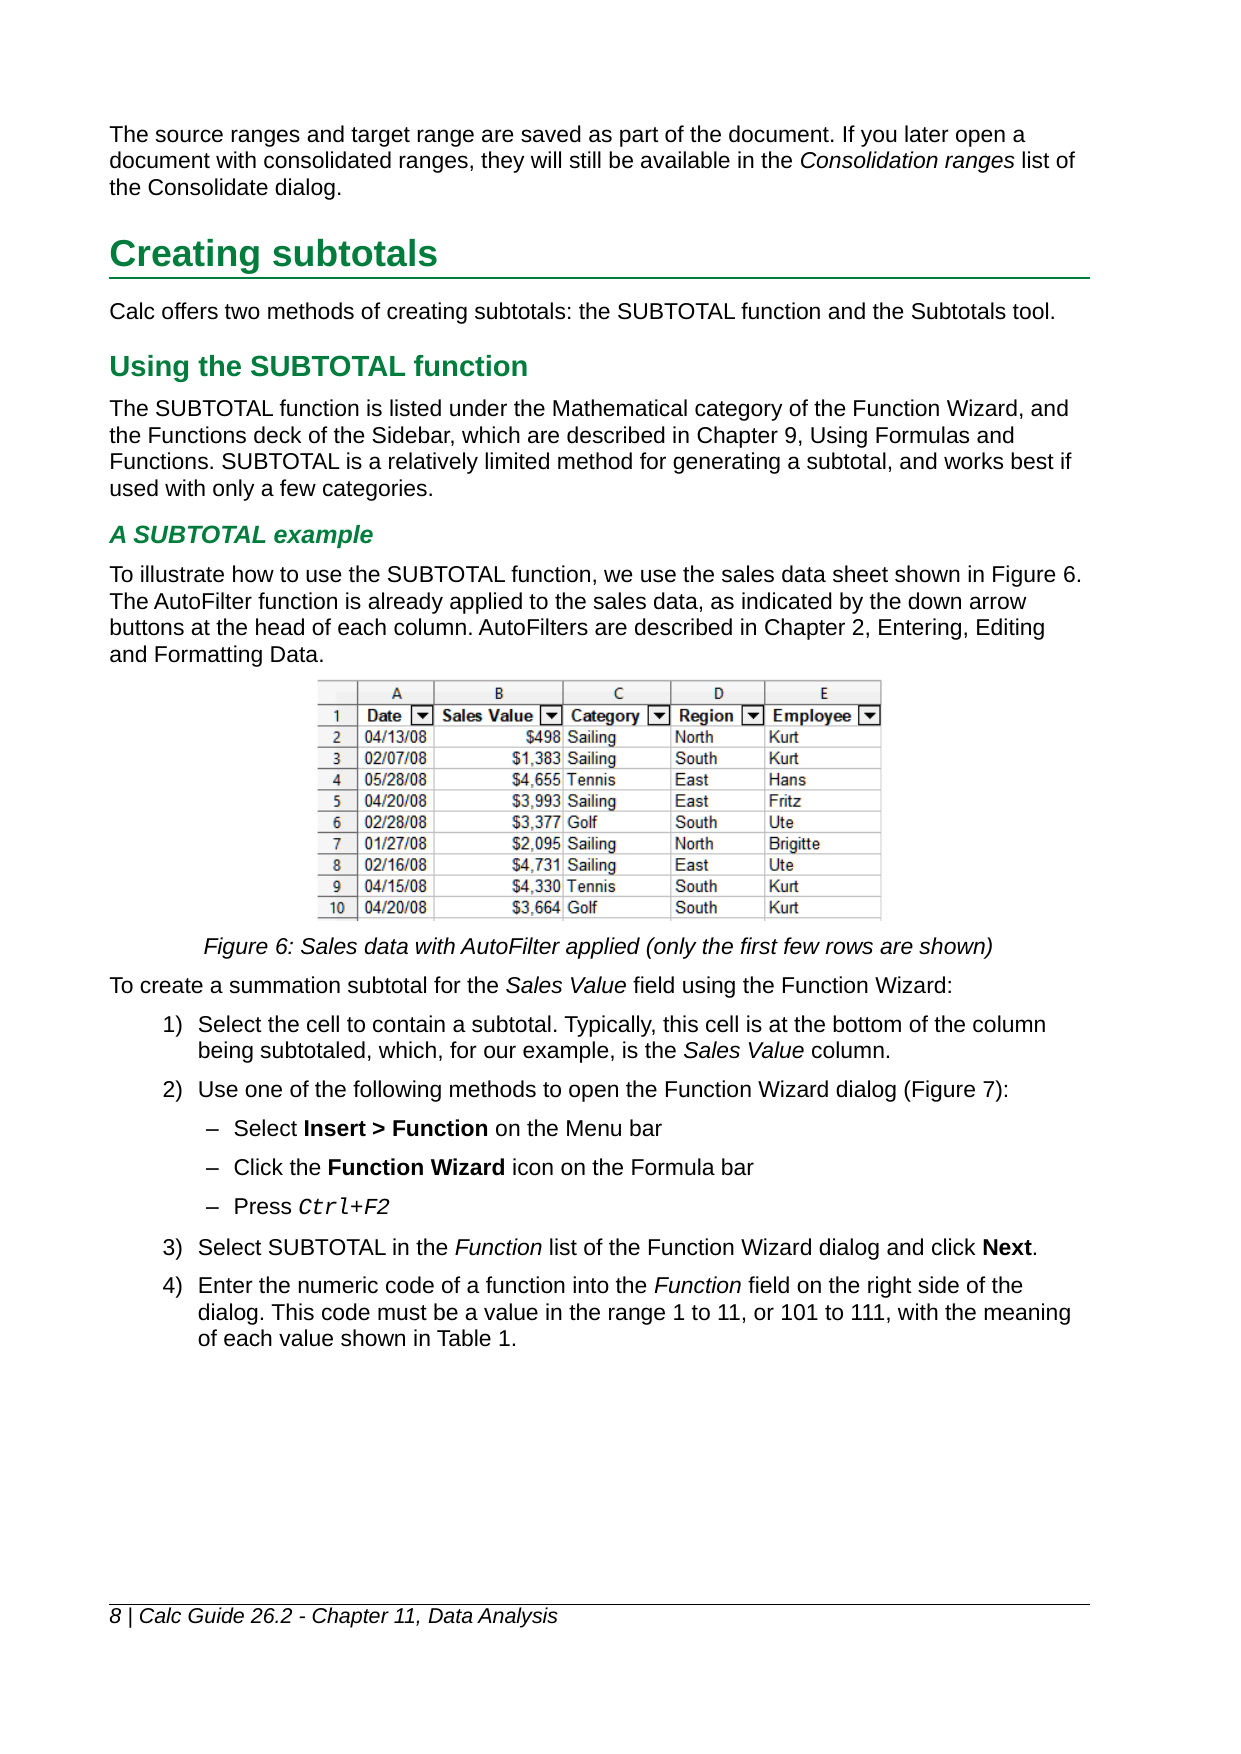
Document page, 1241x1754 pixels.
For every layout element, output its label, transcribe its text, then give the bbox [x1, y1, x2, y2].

text The source ranges and target range are saved as part of the document. If you later open a document with consolidated ranges, they will still be available in the Consolidation ranges list of the Consolidate dialog. [109, 121, 1090, 200]
subtitle Using the SUBTOTAL function [109, 349, 1090, 383]
list Press Ctrl+F2 [218, 1193, 1090, 1221]
list Enter the numeric code of a function into the Function field on the right side of the dialog. This code must be a value in the range 1 to 11, or 101 to 111, with the meaning of each value shown in Table 1. [183, 1272, 1090, 1351]
subtitle Creating subtotals [109, 231, 1090, 277]
text The SUBTOTAL function is listed under the Mathematical category of the Function Wizard, and the Functions deck of the Sidebar, which are described in Chapter 9, Using Formulas and Functions. SUBTOTAL is a relatively limited method for generating a subtotal, and works best if used with only a few categories. [109, 395, 1090, 501]
list To create a summation subtotal for the Sales Value field using the Function Wizard: [109, 972, 1090, 998]
text Calc offers two methods of creating subtotals: the SUBTOTAL function and the Subtotals tool. [109, 298, 1090, 325]
list Select SUBTOTAL in the Function list of the Function Wizard dialog and click Next. [183, 1233, 1090, 1260]
picture [317, 679, 882, 921]
list Use one of the following methods to open the Function Wizard dialog (Figure 7): [183, 1076, 1090, 1102]
list Click the Function Wizard icon on the Formula bar [218, 1154, 1090, 1180]
list Select Insert > Function on the Menu bar [218, 1115, 1090, 1141]
list Select the cell to contain a subtotal. Typically, this cell is at the bottom of the column being subtotaled, which, for our example, is the Sales Value column. [183, 1011, 1090, 1063]
subtitle A SUBTOTAL example [109, 520, 1090, 549]
text Figure 6: Sales data with AutoFilter applied (only the first few rows are shown) [203, 933, 996, 959]
text To illustrate how to use the SUBTOTAL function, we use the sales data sheet shown in Figure 6. The AutoFilter function is already applied to the sales data, as indicated by the down arrow buttons at the head of each column. AutoFilters are described in Chapter 2, Entering, Editing and Formatting Data. [109, 561, 1090, 667]
